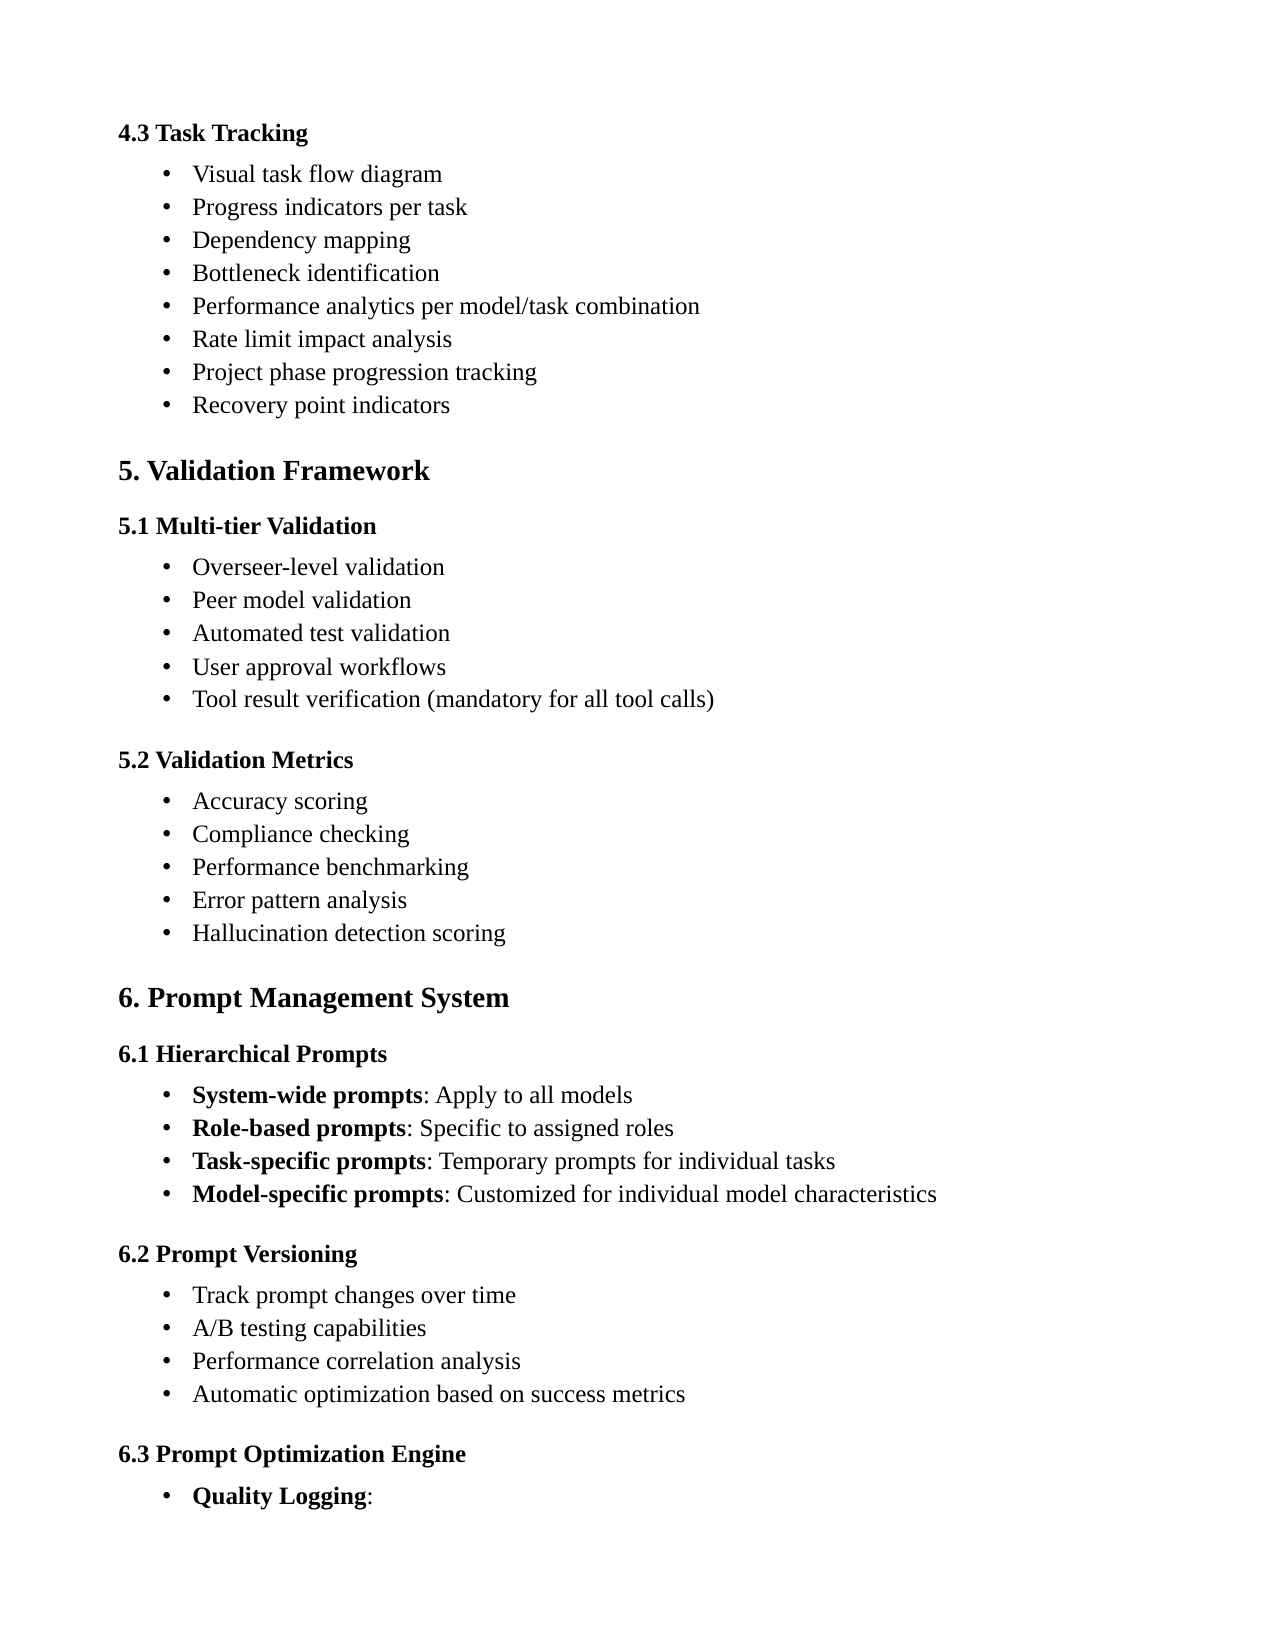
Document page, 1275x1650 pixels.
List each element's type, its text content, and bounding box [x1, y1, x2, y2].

list Peer model validation [162, 586, 1157, 614]
subtitle 5.2 Validation Metrics [118, 745, 1157, 773]
list Hallucination detection scoring [162, 918, 1157, 947]
list Performance analytics per model/task combination [162, 291, 1157, 320]
list User approval workflows [162, 652, 1157, 680]
subtitle 5.1 Multi-tier Validation [118, 511, 1157, 540]
list Tool result verification (mandatory for all tool calls) [162, 684, 1157, 713]
subtitle 6.3 Prompt Optimization Engine [118, 1439, 1157, 1468]
list Project phase progression tracking [162, 357, 1157, 386]
subtitle 5. Validation Framework [118, 453, 1157, 486]
list Automated test validation [162, 618, 1157, 647]
list Performance correlation analysis [162, 1346, 1157, 1375]
list Task-specific prompts: Temporary prompts for individual tasks [162, 1146, 1157, 1175]
list Overseer-level validation [162, 552, 1157, 581]
list Visual task flow diagram [162, 159, 1157, 188]
subtitle 6. Prompt Management System [118, 980, 1157, 1014]
list Error pattern analysis [162, 885, 1157, 914]
subtitle 6.1 Hierarchical Prompts [118, 1039, 1157, 1067]
list Accuracy scoring [162, 786, 1157, 815]
list Performance benchmarking [162, 852, 1157, 881]
list Bottleneck identification [162, 258, 1157, 287]
list Progress indicators per task [162, 192, 1157, 221]
subtitle 6.2 Prompt Versioning [118, 1239, 1157, 1268]
list Automatic optimization based on success metrics [162, 1379, 1157, 1408]
list Quality Logging: [162, 1481, 1157, 1509]
list Recovery point indicators [162, 391, 1157, 419]
list A/B testing capabilities [162, 1313, 1157, 1342]
list Rate limit impact analysis [162, 324, 1157, 353]
list Compliance checking [162, 819, 1157, 848]
list Track prompt changes over time [162, 1280, 1157, 1309]
list Model-specific prompts: Customized for individual model characteristics [162, 1179, 1157, 1208]
subtitle 4.3 Task Tracking [118, 118, 1157, 147]
list System-wide prompts: Apply to all models [162, 1080, 1157, 1109]
list Dependency mapping [162, 225, 1157, 254]
list Role-based prompts: Specific to assigned roles [162, 1113, 1157, 1142]
